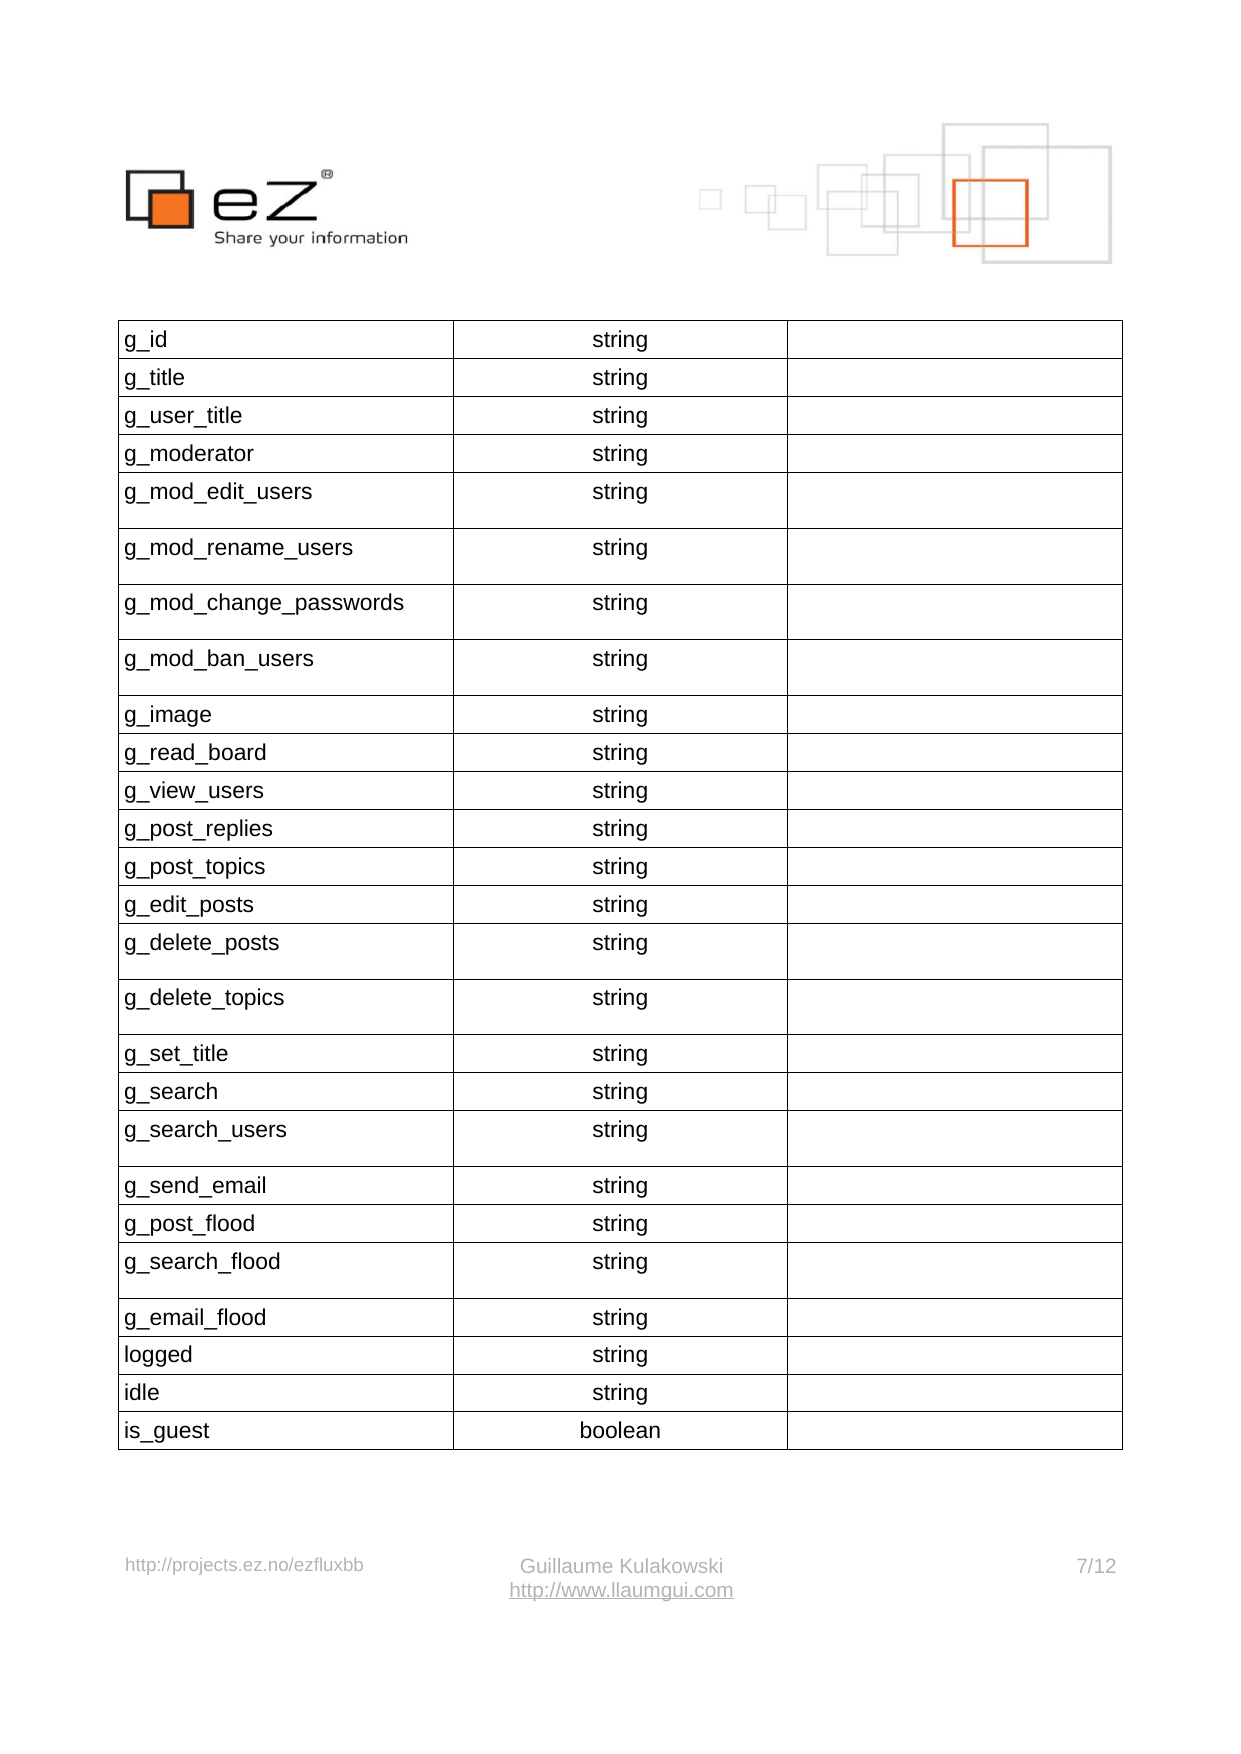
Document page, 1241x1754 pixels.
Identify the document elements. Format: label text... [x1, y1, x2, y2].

table_cell string [454, 810, 787, 847]
table_cell string [454, 1337, 787, 1373]
table_cell [788, 1375, 1122, 1411]
table_cell g_search_flood [119, 1243, 453, 1298]
table_cell g_send_email [119, 1167, 453, 1204]
table_cell string [454, 397, 787, 434]
table_cell g_edit_posts [119, 886, 453, 923]
picture [654, 116, 1120, 275]
table_cell [788, 1299, 1122, 1336]
table_cell g_set_title [119, 1035, 453, 1072]
table_cell g_delete_posts [119, 924, 453, 978]
table_cell boolean [454, 1412, 787, 1449]
table_cell g_delete_topics [119, 980, 453, 1034]
picture [118, 160, 419, 251]
table_cell string [454, 359, 787, 396]
table_cell g_post_flood [119, 1205, 453, 1242]
table_cell [788, 359, 1122, 396]
table_cell string [454, 1205, 787, 1242]
table_cell string [454, 848, 787, 885]
table_cell g_title [119, 359, 453, 396]
table_cell string [454, 924, 787, 978]
table_cell string [454, 473, 787, 528]
table_cell string [454, 1073, 787, 1110]
table_cell is_guest [119, 1412, 453, 1449]
table_cell [788, 734, 1122, 771]
table_cell string [454, 886, 787, 923]
table_cell [788, 696, 1122, 733]
table_cell [788, 848, 1122, 885]
table_cell g_mod_rename_users [119, 529, 453, 583]
table_cell string [454, 585, 787, 639]
table_cell string [454, 980, 787, 1034]
table_cell [788, 1167, 1122, 1204]
table_cell string [454, 1167, 787, 1204]
table_cell [788, 886, 1122, 923]
table_cell g_post_topics [119, 848, 453, 885]
table_cell g_mod_edit_users [119, 473, 453, 528]
table_cell [788, 473, 1122, 528]
table_cell g_mod_change_passwords [119, 585, 453, 639]
table_cell string [454, 1243, 787, 1298]
table_cell [788, 1243, 1122, 1298]
table_cell string [454, 772, 787, 809]
table_cell [788, 810, 1122, 847]
table_cell [788, 321, 1122, 358]
table_cell [788, 772, 1122, 809]
table_cell string [454, 321, 787, 358]
table_cell g_user_title [119, 397, 453, 434]
table_cell string [454, 640, 787, 695]
table_cell string [454, 734, 787, 771]
table_cell g_moderator [119, 435, 453, 472]
table_cell [788, 1412, 1122, 1449]
table_cell string [454, 696, 787, 733]
table_cell g_id [119, 321, 453, 358]
table_cell [788, 529, 1122, 583]
table_cell [788, 1073, 1122, 1110]
table_cell g_image [119, 696, 453, 733]
table_cell [788, 980, 1122, 1034]
table_cell [788, 924, 1122, 978]
table_cell string [454, 529, 787, 583]
table_cell string [454, 1299, 787, 1336]
table_cell [788, 1205, 1122, 1242]
table_cell logged [119, 1337, 453, 1373]
table_cell g_search_users [119, 1111, 453, 1166]
table_cell [788, 1035, 1122, 1072]
table_cell string [454, 1111, 787, 1166]
table_cell [788, 1111, 1122, 1166]
table_cell [788, 585, 1122, 639]
table_cell g_read_board [119, 734, 453, 771]
table_cell [788, 397, 1122, 434]
table_cell g_search [119, 1073, 453, 1110]
table_cell g_mod_ban_users [119, 640, 453, 695]
table_cell [788, 640, 1122, 695]
table_cell [788, 435, 1122, 472]
table_cell idle [119, 1375, 453, 1411]
table_cell g_post_replies [119, 810, 453, 847]
table_cell g_view_users [119, 772, 453, 809]
table_cell g_email_flood [119, 1299, 453, 1336]
table_cell string [454, 1035, 787, 1072]
table_cell [788, 1337, 1122, 1373]
table_cell string [454, 435, 787, 472]
table_cell string [454, 1375, 787, 1411]
